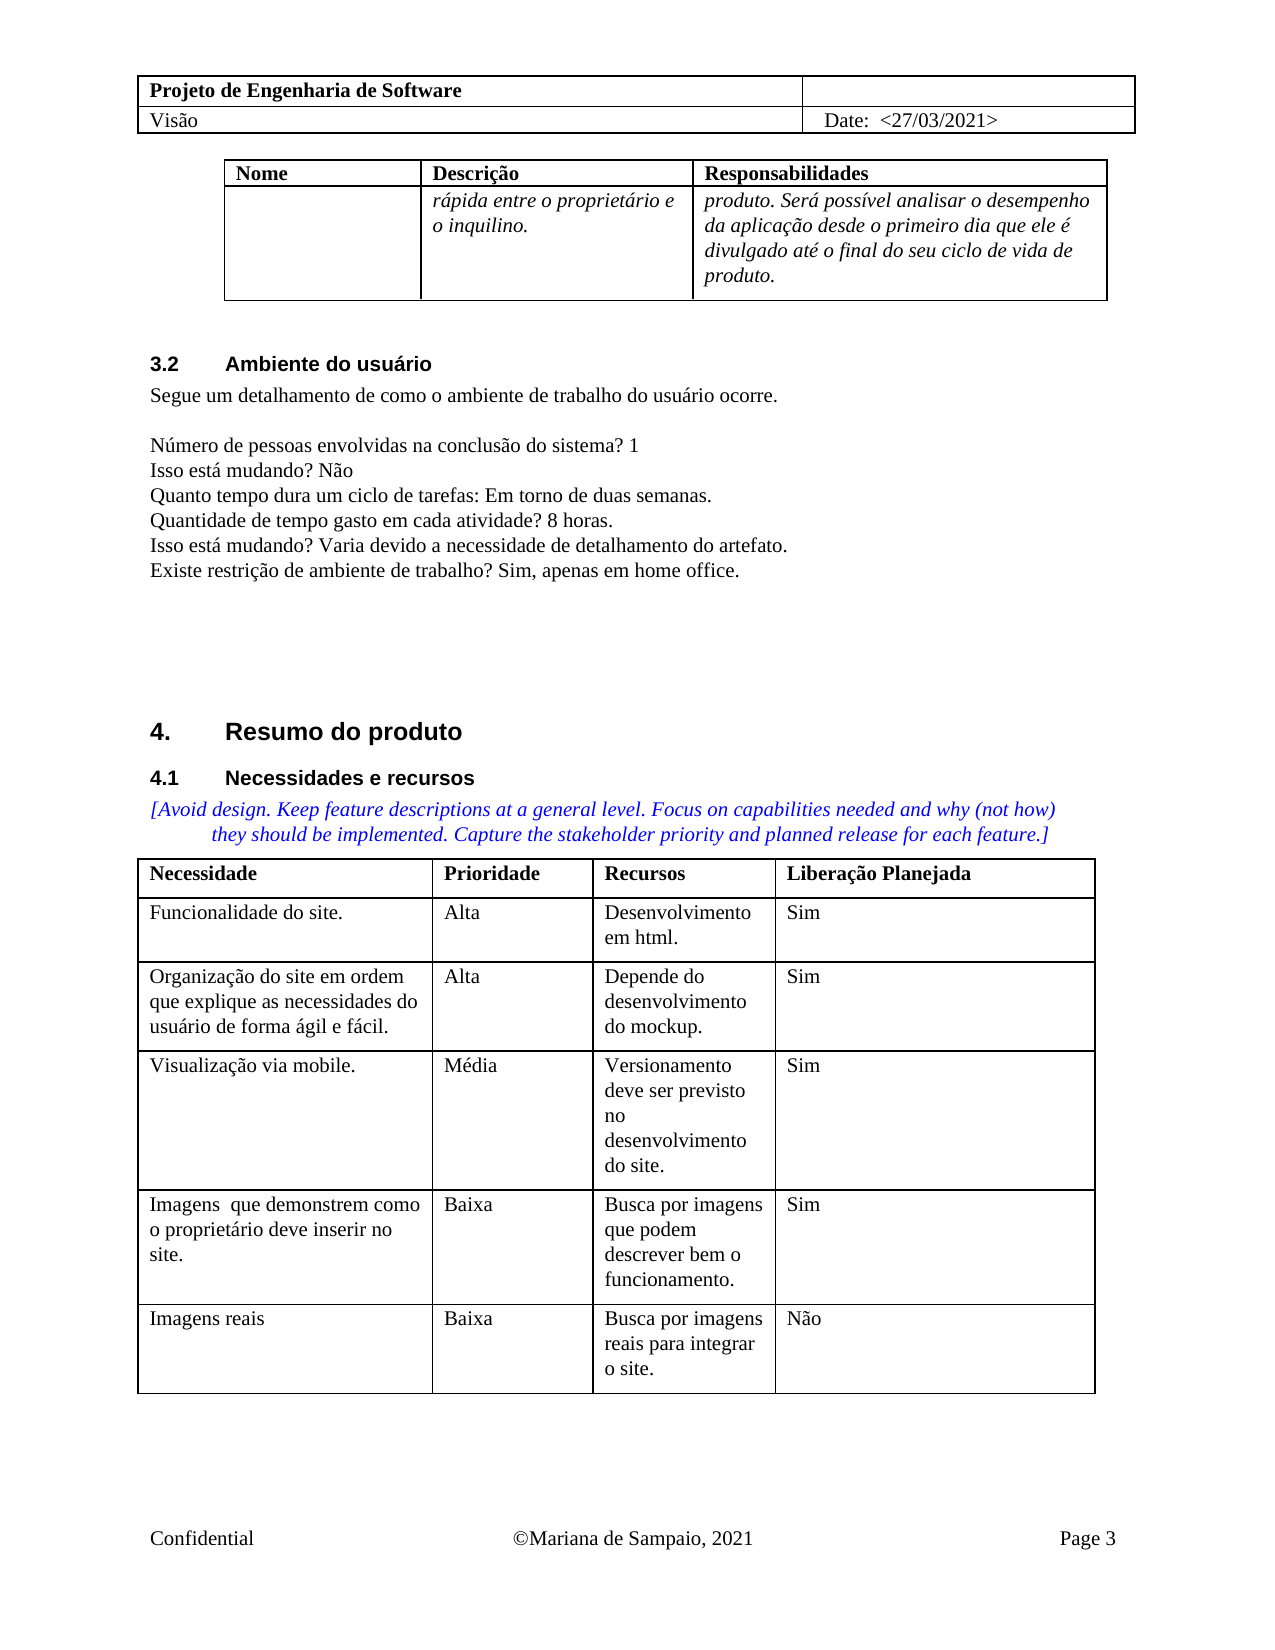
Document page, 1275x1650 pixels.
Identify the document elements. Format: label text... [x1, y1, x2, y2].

table_cell [225, 187, 420, 299]
table_cell Sim [776, 1052, 1094, 1189]
table_cell Imagens reais [139, 1305, 432, 1392]
table_cell rápida entre o proprietário e o inquilino. [422, 187, 692, 299]
text Isso está mudando? Não [150, 457, 1125, 482]
table_cell Visualização via mobile. [139, 1052, 432, 1189]
text [Avoid design. Keep feature descriptions at a general level. Focus on capabilities needed and why (not how) they should be implemented. Capture the stakeholder priority and planned release for each feature.] [150, 796, 1125, 846]
table_cell Baixa [433, 1305, 592, 1392]
table_header Descrição [422, 161, 692, 185]
subtitle Ambiente do usuário [150, 351, 1125, 376]
text Quanto tempo dura um ciclo de tarefas: Em torno de duas semanas. [150, 482, 1125, 507]
table_header Responsabilidades [694, 161, 1106, 185]
table_cell Alta [433, 899, 592, 961]
table_header Recursos [594, 860, 775, 897]
table_cell Sim [776, 899, 1094, 961]
table_header Prioridade [433, 860, 592, 897]
table_cell Imagens que demonstrem como o proprietário deve inserir no site. [139, 1191, 432, 1303]
text Segue um detalhamento de como o ambiente de trabalho do usuário ocorre. [150, 382, 1125, 407]
table_header Nome [225, 161, 420, 185]
table_cell Média [433, 1052, 592, 1189]
table_cell Não [776, 1305, 1094, 1392]
table_cell produto. Será possível analisar o desempenho da aplicação desde o primeiro dia que ele é divulgado até o final do seu ciclo de vida de produto. [694, 187, 1106, 299]
table_cell Sim [776, 1191, 1094, 1303]
table_cell Depende do desenvolvimento do mockup. [594, 963, 775, 1050]
table_header Liberação Planejada [776, 860, 1094, 897]
table_cell Alta [433, 963, 592, 1050]
text Isso está mudando? Varia devido a necessidade de detalhamento do artefato. [150, 532, 1125, 557]
table_cell Sim [776, 963, 1094, 1050]
table_header Necessidade [139, 860, 432, 897]
text Quantidade de tempo gasto em cada atividade? 8 horas. [150, 507, 1125, 532]
text Número de pessoas envolvidas na conclusão do sistema? 1 [150, 432, 1125, 457]
table_cell Versionamento deve ser previsto no desenvolvimento do site. [594, 1052, 775, 1189]
table_cell Baixa [433, 1191, 592, 1303]
subtitle Necessidades e recursos [150, 764, 1125, 789]
text Existe restrição de ambiente de trabalho? Sim, apenas em home office. [150, 557, 1125, 582]
table_cell Busca por imagens reais para integrar o site. [594, 1305, 775, 1392]
subtitle Resumo do produto [150, 717, 1125, 746]
table_cell Busca por imagens que podem descrever bem o funcionamento. [594, 1191, 775, 1303]
table_cell Organização do site em ordem que explique as necessidades do usuário de forma ágil e fácil. [139, 963, 432, 1050]
table_cell Funcionalidade do site. [139, 899, 432, 961]
table_cell Desenvolvimento em html. [594, 899, 775, 961]
